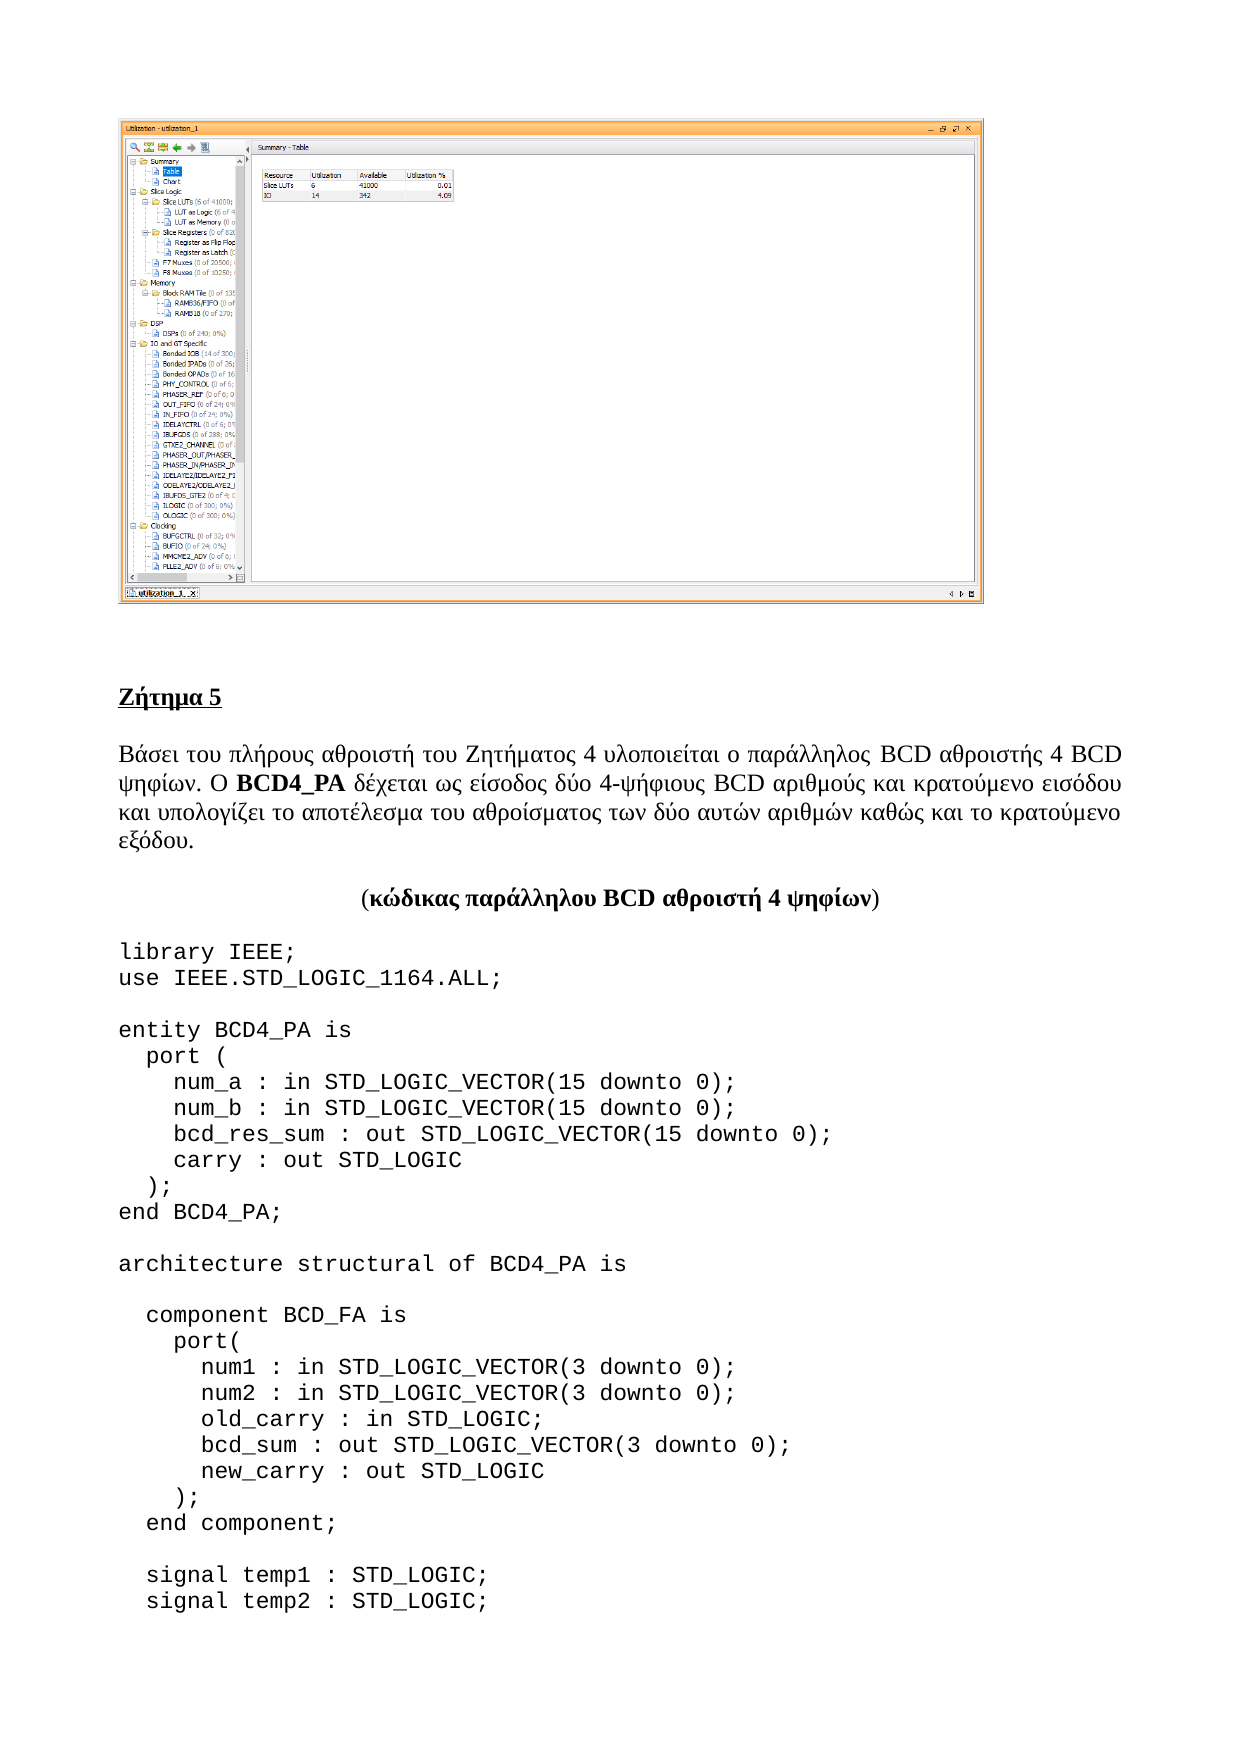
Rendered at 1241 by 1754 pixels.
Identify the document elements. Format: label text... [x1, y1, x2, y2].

text port( [118, 1330, 1122, 1356]
text num_a : in STD_LOGIC_VECTOR(15 downto 0); [118, 1070, 1122, 1096]
text signal temp1 : STD_LOGIC; [118, 1563, 1122, 1589]
text bcd_res_sum : out STD_LOGIC_VECTOR(15 downto 0); [118, 1122, 1122, 1148]
text num1 : in STD_LOGIC_VECTOR(3 downto 0); [118, 1356, 1122, 1382]
text Ζήτημα 5 [118, 682, 1122, 711]
text signal temp2 : STD_LOGIC; [118, 1589, 1122, 1615]
text carry : out STD_LOGIC [118, 1148, 1122, 1174]
text use IEEE.STD_LOGIC_1164.ALL; [118, 967, 1122, 992]
text architecture structural of BCD4_PA is [118, 1252, 1122, 1278]
text Βάσει του πλήρους αθροιστή του Ζητήματος 4 υλοποιείται ο παράλληλος BCD αθροιστής 4 BCD ψηφίων. Ο BCD4_PA δέχεται ως είσοδος δύο 4-ψήφιους BCD αριθμούς και κρατούμενο εισόδου και υπολογίζει το αποτέλεσμα του αθροίσματος των δύο αυτών αριθμών καθώς και το κρατούμενο εξόδου. [118, 739, 1122, 854]
text num_b : in STD_LOGIC_VECTOR(15 downto 0); [118, 1096, 1122, 1122]
text entity BCD4_PA is [118, 1018, 1122, 1044]
text end component; [118, 1511, 1122, 1537]
text ); [118, 1485, 1122, 1511]
text new_carry : out STD_LOGIC [118, 1459, 1122, 1485]
text port ( [118, 1044, 1122, 1070]
text library IEEE; [118, 941, 1122, 967]
text old_carry : in STD_LOGIC; [118, 1407, 1122, 1433]
text bcd_sum : out STD_LOGIC_VECTOR(3 downto 0); [118, 1433, 1122, 1459]
text end BCD4_PA; [118, 1200, 1122, 1226]
text component BCD_FA is [118, 1304, 1122, 1330]
text (κώδικας παράλληλου BCD αθροιστή 4 ψηφίων) [118, 883, 1122, 912]
text ); [118, 1174, 1122, 1200]
text num2 : in STD_LOGIC_VECTOR(3 downto 0); [118, 1382, 1122, 1407]
